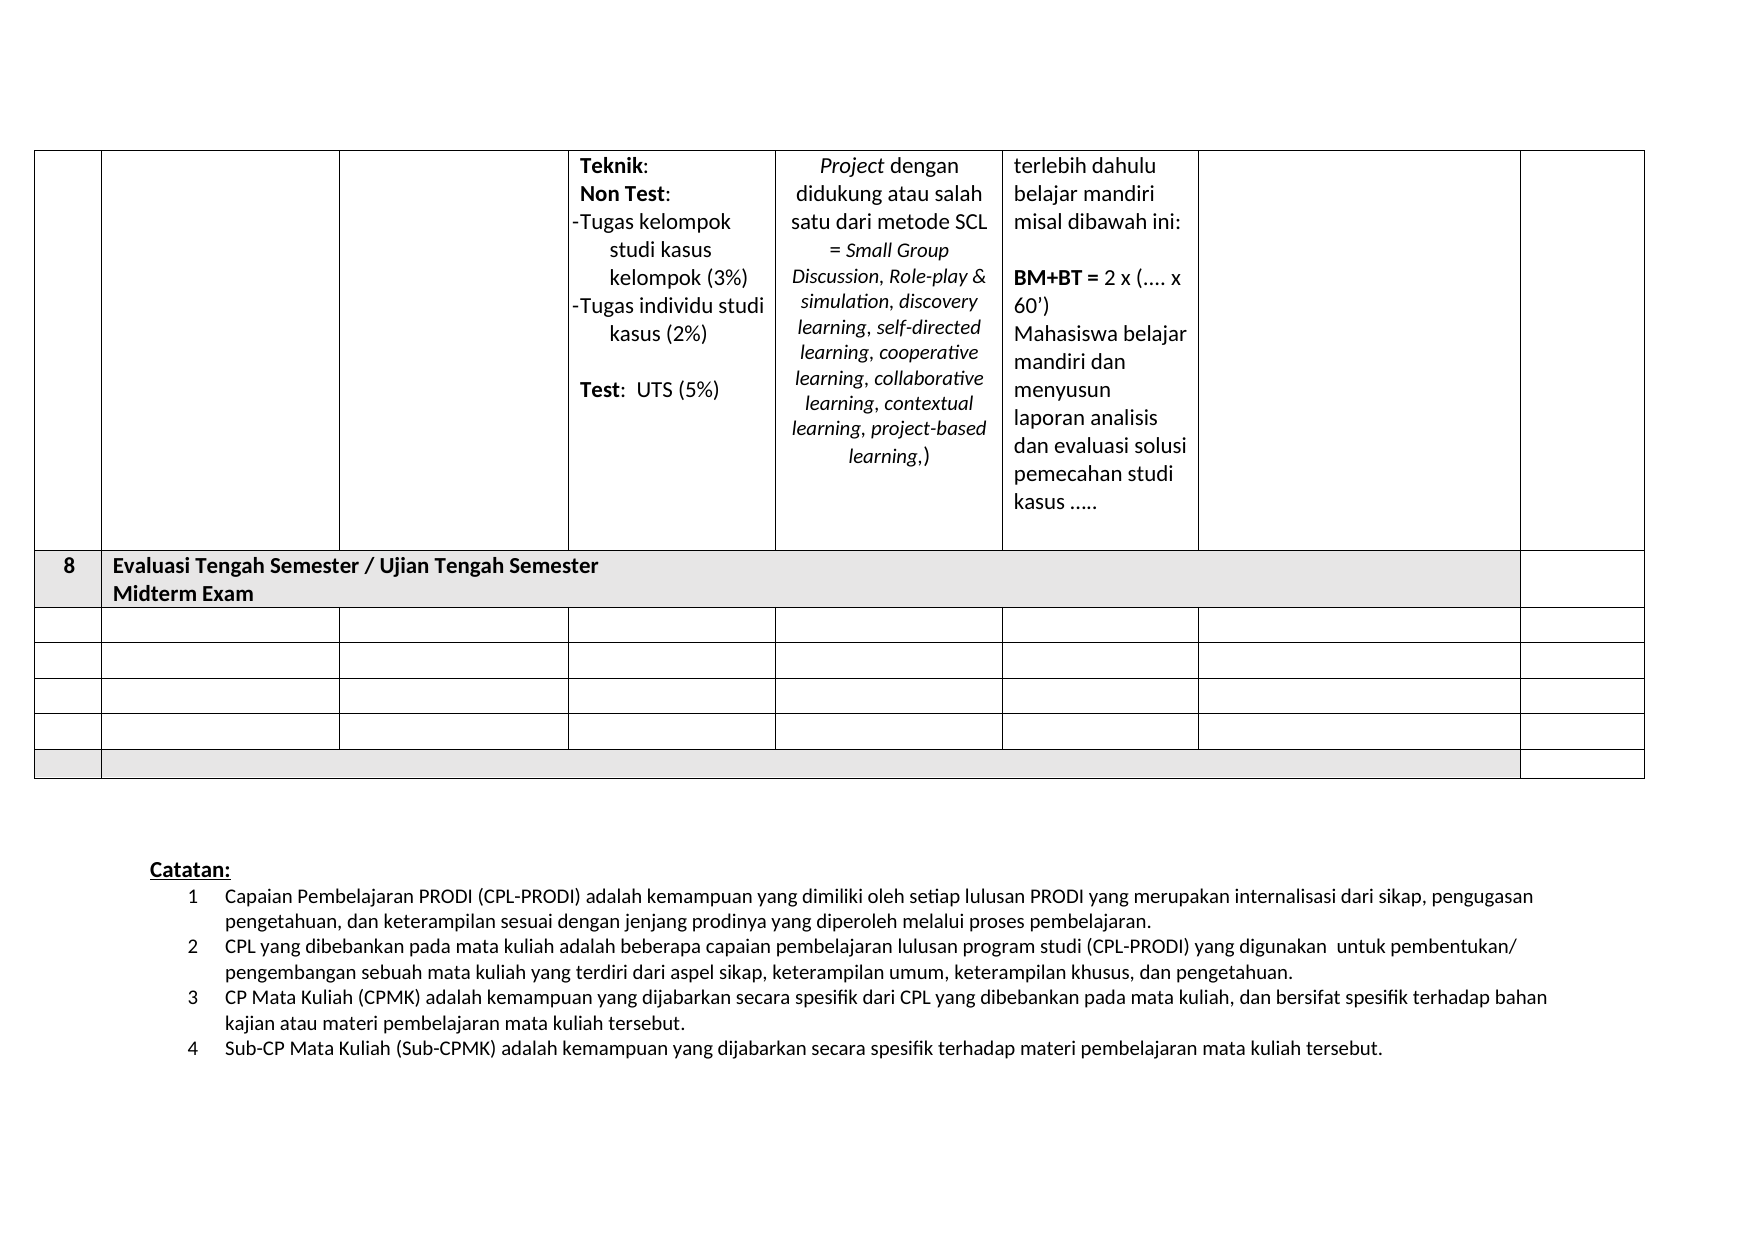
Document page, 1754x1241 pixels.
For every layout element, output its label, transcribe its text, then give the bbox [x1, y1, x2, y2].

table_cell [1003, 608, 1198, 642]
table_cell [776, 679, 1002, 713]
table_cell [102, 714, 339, 748]
table_cell [340, 714, 568, 748]
table_cell [1199, 151, 1520, 550]
table_cell Project dengan didukung atau salah satu dari metode SCL = Small Group Discussion, Role-play & simulation, discovery learning, self-directed learning, cooperative learning, collaborative learning, contextual learning, project-based learning,) [776, 151, 1002, 550]
table_cell [102, 608, 339, 642]
table_cell [340, 643, 568, 678]
table_cell [1199, 643, 1520, 678]
table_cell [1521, 714, 1644, 748]
table_cell [35, 151, 101, 550]
table_cell [1199, 714, 1520, 748]
list CP Mata Kuliah (CPMK) adalah kemampuan yang dijabarkan secara spesifik dari CPL yang dibebankan pada mata kuliah, dan bersifat spesifik terhadap bahan kajian atau materi pembelajaran mata kuliah tersebut. [187, 984, 1604, 1035]
table_cell [1521, 643, 1644, 678]
table_cell [340, 151, 568, 550]
table_cell [569, 608, 775, 642]
table_cell [35, 750, 101, 777]
table_cell [340, 679, 568, 713]
table_cell [776, 608, 1002, 642]
table_cell [776, 714, 1002, 748]
table_cell [35, 608, 101, 642]
table_cell [776, 643, 1002, 678]
table_cell [1003, 714, 1198, 748]
table_cell [35, 714, 101, 748]
table_cell terlebih dahulu belajar mandiri misal dibawah ini: BM+BT = 2 x (.... x 60’) Mahasiswa belajar mandiri dan menyusun laporan analisis dan evaluasi solusi pemecahan studi kasus ….. [1003, 151, 1198, 550]
list Capaian Pembelajaran PRODI (CPL-PRODI) adalah kemampuan yang dimiliki oleh setiap lulusan PRODI yang merupakan internalisasi dari sikap, pengugasan pengetahuan, dan keterampilan sesuai dengan jenjang prodinya yang diperoleh melalui proses pembelajaran. [187, 883, 1604, 934]
table_cell 8 [35, 551, 101, 607]
list Sub-CP Mata Kuliah (Sub-CPMK) adalah kemampuan yang dijabarkan secara spesifik terhadap materi pembelajaran mata kuliah tersebut. [187, 1035, 1604, 1061]
table_cell [1521, 551, 1644, 607]
table_cell [102, 151, 339, 550]
table_cell [569, 679, 775, 713]
table_cell [1199, 608, 1520, 642]
table_cell [569, 714, 775, 748]
list CPL yang dibebankan pada mata kuliah adalah beberapa capaian pembelajaran lulusan program studi (CPL-PRODI) yang digunakan untuk pembentukan/ pengembangan sebuah mata kuliah yang terdiri dari aspel sikap, keterampilan umum, keterampilan khusus, dan pengetahuan. [187, 934, 1604, 984]
table_cell [1003, 679, 1198, 713]
table_cell Evaluasi Tengah Semester / Ujian Tengah Semester Midterm Exam [102, 551, 1520, 607]
table_cell [35, 643, 101, 678]
table_cell [569, 643, 775, 678]
table_cell [102, 679, 339, 713]
text Catatan: [150, 855, 1604, 883]
table_cell [340, 608, 568, 642]
table_cell [35, 679, 101, 713]
table_cell [1199, 679, 1520, 713]
table_cell [1003, 643, 1198, 678]
table_cell [102, 750, 1520, 777]
table_cell [1521, 679, 1644, 713]
table_cell [102, 643, 339, 678]
table_cell [1521, 151, 1644, 550]
table_cell Teknik: Non Test: Tugas kelompok studi kasus kelompok (3%) Tugas individu studi kasus (2%) Test: UTS (5%) [569, 151, 775, 550]
table_cell [1521, 750, 1644, 777]
table_cell [1521, 608, 1644, 642]
